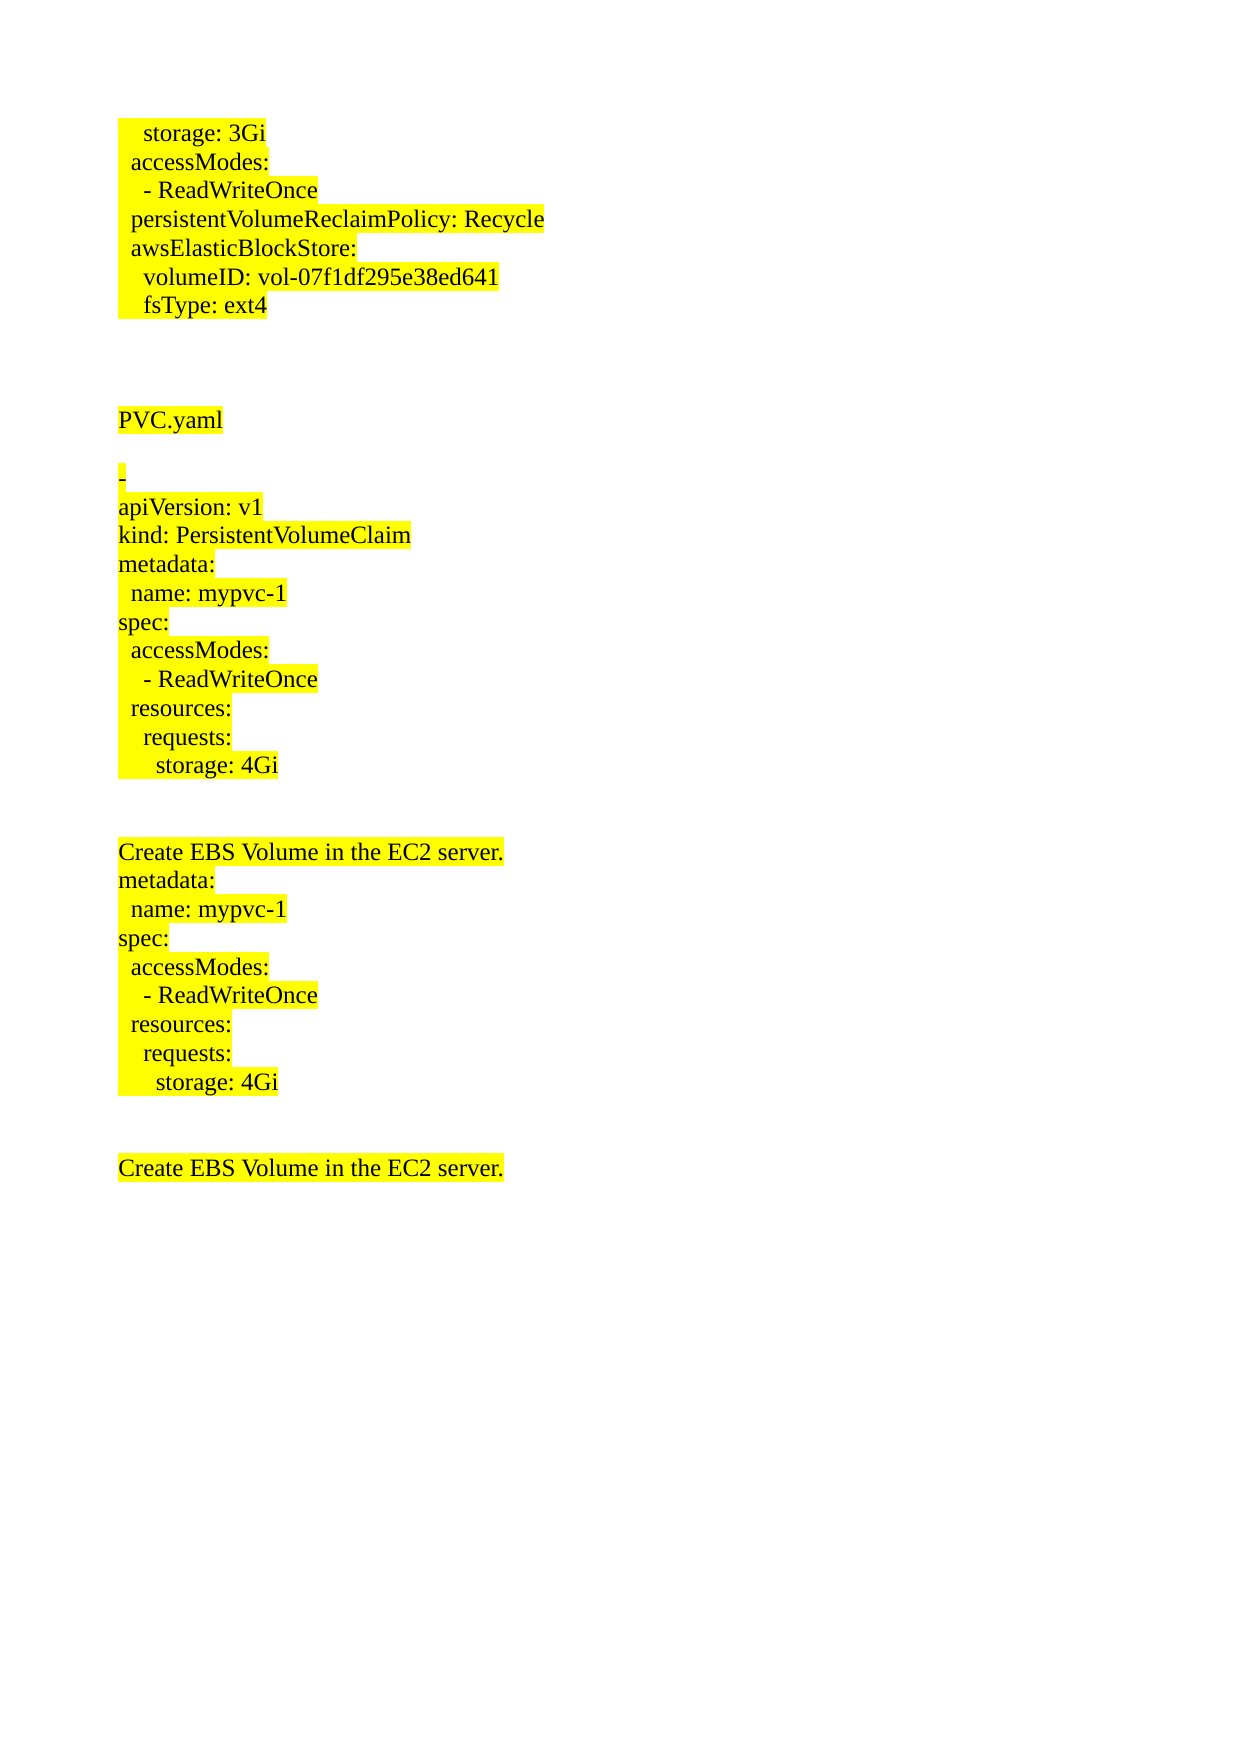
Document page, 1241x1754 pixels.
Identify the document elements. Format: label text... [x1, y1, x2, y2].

text kind: PersistentVolumeClaim [118, 521, 1122, 549]
text - ReadWriteOnce [118, 664, 1122, 693]
text persistentVolumeReclaimPolicy: Recycle [118, 204, 1122, 233]
text - [118, 463, 1122, 492]
text volumeID: vol-07f1df295e38ed641 [118, 262, 1122, 291]
text resources: [118, 1009, 1122, 1038]
text name: mypvc-1 [118, 578, 1122, 607]
text Create EBS Volume in the EC2 server. [118, 837, 1122, 866]
text storage: 3Gi [118, 118, 1122, 147]
text Create EBS Volume in the EC2 server. [118, 1153, 1122, 1182]
text storage: 4Gi [118, 1067, 1122, 1096]
text - ReadWriteOnce [118, 176, 1122, 204]
text awsElasticBlockStore: [118, 233, 1122, 262]
text spec: [118, 607, 1122, 636]
text metadata: [118, 866, 1122, 894]
text accessModes: [118, 952, 1122, 981]
text spec: [118, 923, 1122, 952]
text accessModes: [118, 636, 1122, 664]
text PVC.yaml [118, 406, 1122, 434]
text fsType: ext4 [118, 291, 1122, 319]
text resources: [118, 693, 1122, 722]
text - ReadWriteOnce [118, 981, 1122, 1009]
text storage: 4Gi [118, 751, 1122, 779]
text accessModes: [118, 147, 1122, 176]
text requests: [118, 722, 1122, 751]
text metadata: [118, 549, 1122, 578]
text name: mypvc-1 [118, 894, 1122, 923]
text requests: [118, 1038, 1122, 1067]
text apiVersion: v1 [118, 492, 1122, 521]
